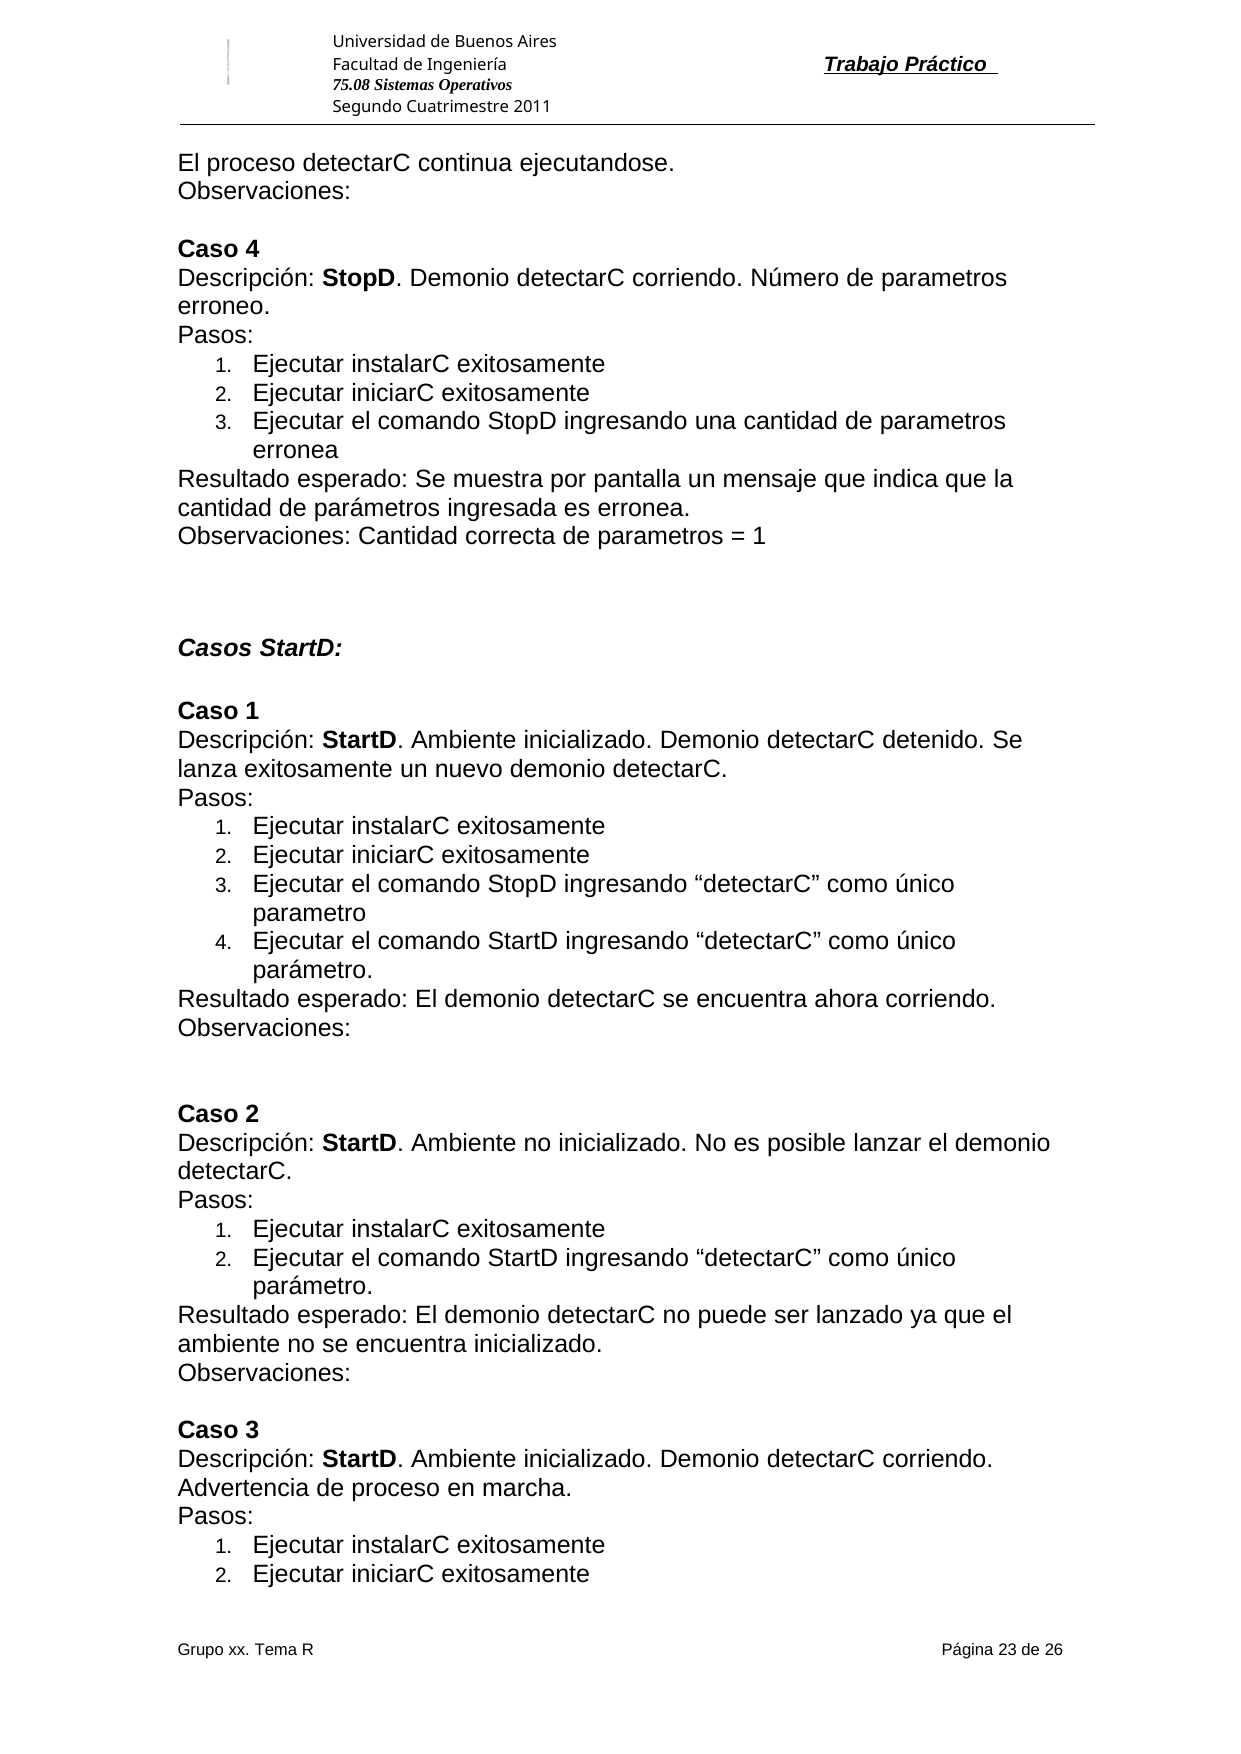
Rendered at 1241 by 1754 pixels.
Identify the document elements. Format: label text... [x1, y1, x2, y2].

list Ejecutar instalarC exitosamente [215, 1530, 1063, 1559]
text Observaciones: [177, 1013, 1063, 1041]
text Caso 1 [177, 696, 1063, 725]
text Descripción: StartD. Ambiente no inicializado. No es posible lanzar el demonio detectarC. [177, 1128, 1063, 1185]
list Ejecutar iniciarC exitosamente [215, 1559, 1063, 1588]
text Resultado esperado: El demonio detectarC no puede ser lanzado ya que el ambiente no se encuentra inicializado. [177, 1300, 1063, 1358]
text Descripción: StopD. Demonio detectarC corriendo. Número de parametros erroneo. [177, 263, 1063, 320]
text El proceso detectarC continua ejecutandose. [177, 148, 1063, 176]
text Pasos: [177, 783, 1063, 811]
subtitle Casos StartD: [177, 633, 1063, 661]
text Resultado esperado: El demonio detectarC se encuentra ahora corriendo. [177, 984, 1063, 1013]
list Ejecutar instalarC exitosamente [215, 1214, 1063, 1243]
list Ejecutar iniciarC exitosamente [215, 840, 1063, 869]
text Observaciones: [177, 1358, 1063, 1386]
text Pasos: [177, 320, 1063, 349]
text Caso 2 [177, 1099, 1063, 1128]
text Pasos: [177, 1185, 1063, 1214]
text Resultado esperado: Se muestra por pantalla un mensaje que indica que la cantidad de parámetros ingresada es erronea. [177, 464, 1063, 521]
text Pasos: [177, 1501, 1063, 1530]
text Caso 3 [177, 1415, 1063, 1444]
text Caso 4 [177, 234, 1063, 263]
list Ejecutar el comando StopD ingresando una cantidad de parametros erronea [215, 406, 1063, 464]
list Ejecutar iniciarC exitosamente [215, 378, 1063, 406]
text Descripción: StartD. Ambiente inicializado. Demonio detectarC detenido. Se lanza exitosamente un nuevo demonio detectarC. [177, 725, 1063, 783]
list Ejecutar el comando StopD ingresando “detectarC” como único parametro [215, 869, 1063, 926]
text Observaciones: Cantidad correcta de parametros = 1 [177, 521, 1063, 550]
list Ejecutar el comando StartD ingresando “detectarC” como único parámetro. [215, 926, 1063, 984]
list Ejecutar instalarC exitosamente [215, 349, 1063, 378]
list Ejecutar instalarC exitosamente [215, 811, 1063, 840]
text Observaciones: [177, 176, 1063, 205]
text Descripción: StartD. Ambiente inicializado. Demonio detectarC corriendo. Advertencia de proceso en marcha. [177, 1444, 1063, 1501]
list Ejecutar el comando StartD ingresando “detectarC” como único parámetro. [215, 1243, 1063, 1300]
